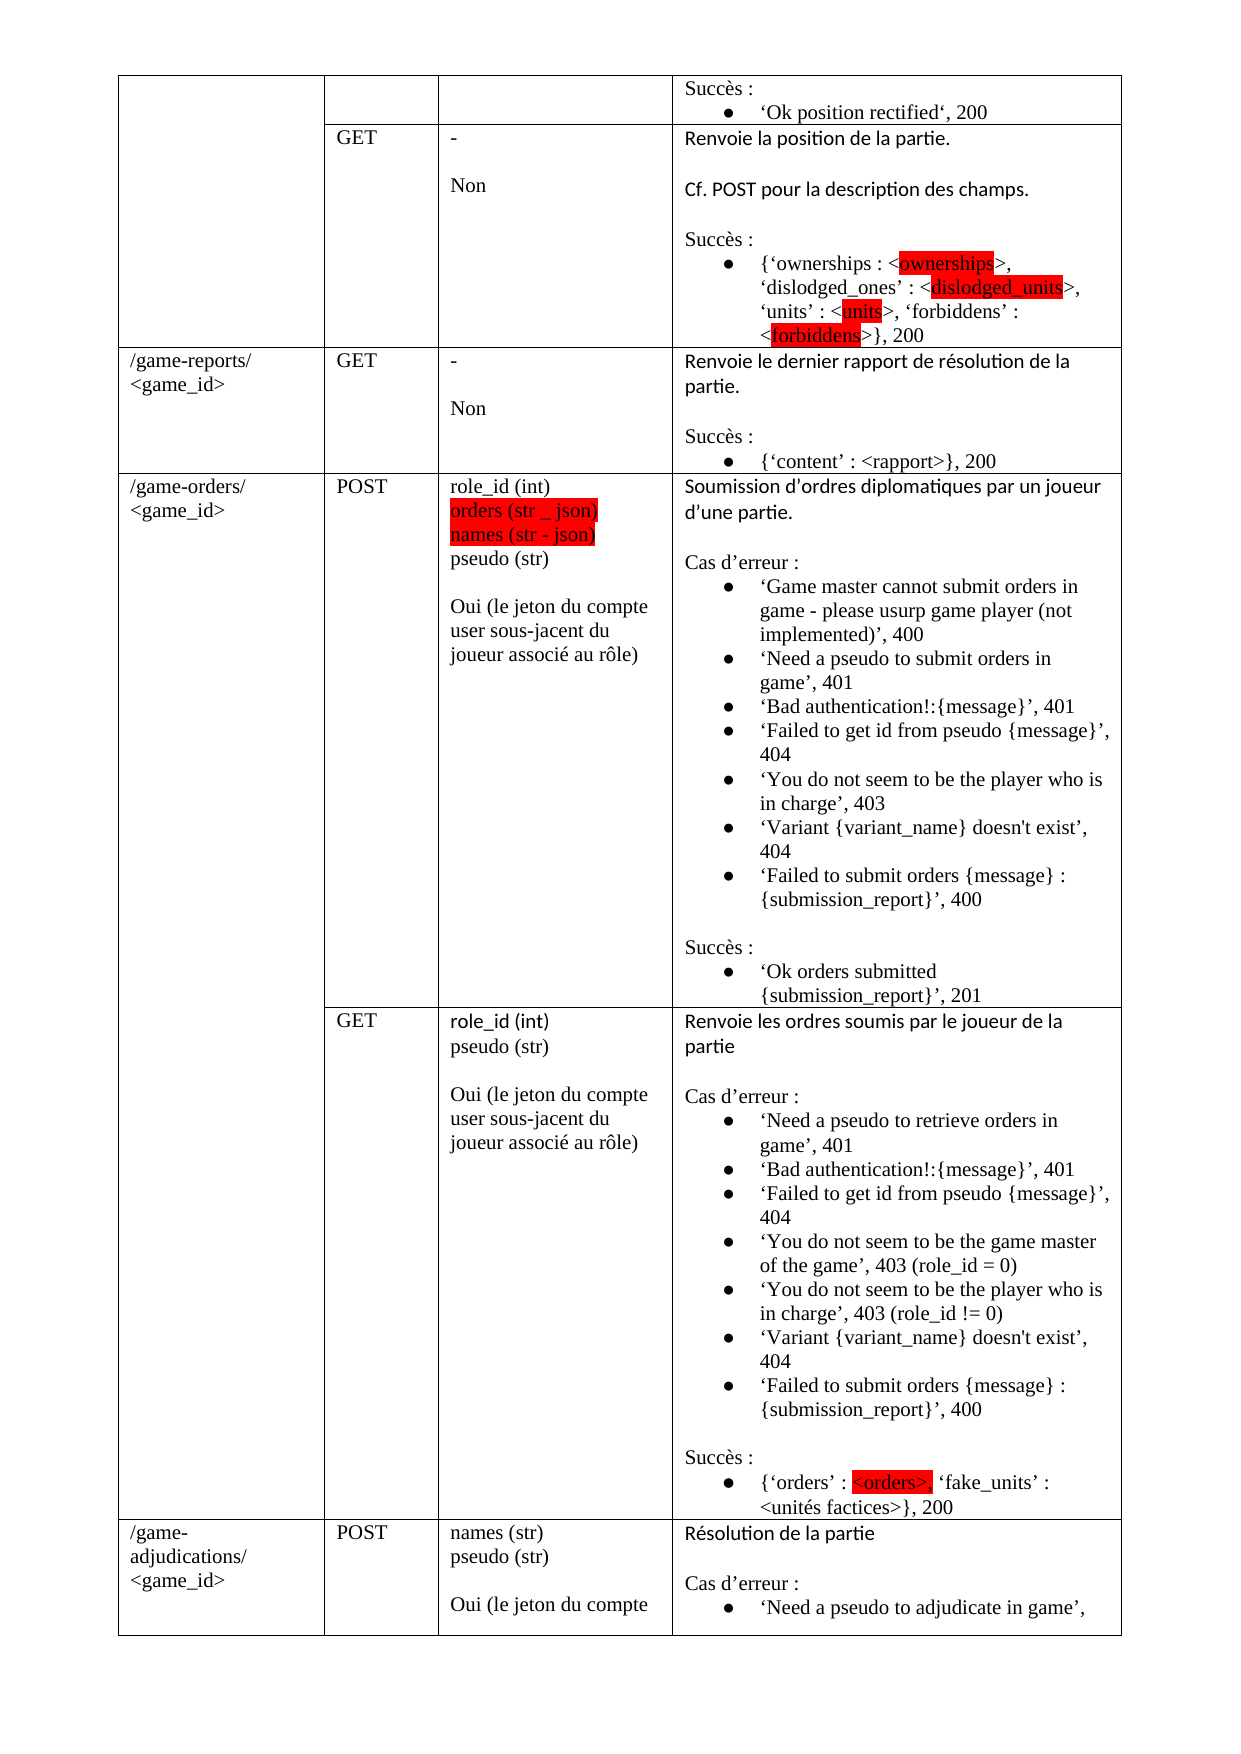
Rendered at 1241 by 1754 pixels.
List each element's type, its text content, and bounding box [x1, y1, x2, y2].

table_cell /game-orders/<game_id> [119, 474, 324, 1519]
table_cell [119, 76, 324, 347]
table_cell [325, 76, 438, 124]
table_cell Altère la position de la partie (les possessions de centres, les unités (délogées comprises) et les zones interdites en retraite Cas d’erreur : ‘Need a pseudo to rectify position in game’, 401 ‘Bad authentication!:{message}’, 401 ‘Failed to get id from pseudo {message}’, 404 ‘You do not seem to be the game master of the game’, 403 Succès : ‘Ok position rectified‘, 200 [673, 76, 1121, 124]
table_cell role_id (int) pseudo (str) Oui (le jeton du compte user sous-jacent du joueur associé au rôle) [439, 1008, 672, 1519]
table_cell /game-reports/<game_id> [119, 348, 324, 473]
table_cell names (str) pseudo (str) Oui (le jeton du compte [439, 1520, 672, 1635]
table_cell Renvoie le dernier rapport de résolution de la partie. Succès : {‘content’ : <rapport>}, 200 [673, 348, 1121, 473]
table_cell - Non [439, 348, 672, 473]
table_cell POST [325, 1520, 438, 1635]
table_cell - Non [439, 125, 672, 347]
table_cell POST [325, 474, 438, 1007]
table_cell GET [325, 348, 438, 473]
table_cell Résolution de la partie Cas d’erreur : ‘Need a pseudo to adjudicate in game’, 401 ‘Bad authentication!:{message}’, 401 ‘Failed to get id from pseudo {message}’, 404 ‘You do not seem to be the game master of the game’, 403 ‘Variant {variant_name} doesn't exist,’ 404 ‘Failed to adjudicate{message} : {submission_report}’, 400 Succès : ’Ok adjudication performed and game updated : {adjudication_report}’, 201 [673, 1520, 1121, 1635]
table_cell GET [325, 1008, 438, 1519]
table_cell Soumission d’ordres diplomatiques par un joueur d’une partie. Cas d’erreur : ‘Game master cannot submit orders in game - please usurp game player (not implemented)’, 400 ‘Need a pseudo to submit orders in game’, 401 ‘Bad authentication!:{message}’, 401 ‘Failed to get id from pseudo {message}’, 404 ‘You do not seem to be the player who is in charge’, 403 ‘Variant {variant_name} doesn't exist’, 404 ‘Failed to submit orders {message} : {submission_report}’, 400 Succès : ‘Ok orders submitted {submission_report}’, 201 [673, 474, 1121, 1007]
table_cell Renvoie la position de la partie. Cf. POST pour la description des champs. Succès : {‘ownerships : <ownerships>, ‘dislodged_ones’ : <dislodged_units>, ‘units’ : <units>, ‘forbiddens’ : <forbiddens>}, 200 [673, 125, 1121, 347]
table_cell GET [325, 125, 438, 347]
table_cell [439, 76, 672, 124]
table_cell role_id (int) orders (str _ json) names (str - json) pseudo (str) Oui (le jeton du compte user sous-jacent du joueur associé au rôle) [439, 474, 672, 1007]
table_cell Renvoie les ordres soumis par le joueur de la partie Cas d’erreur : ‘Need a pseudo to retrieve orders in game’, 401 ‘Bad authentication!:{message}’, 401 ‘Failed to get id from pseudo {message}’, 404 ‘You do not seem to be the game master of the game’, 403 (role_id = 0) ‘You do not seem to be the player who is in charge’, 403 (role_id != 0) ‘Variant {variant_name} doesn't exist’, 404 ‘Failed to submit orders {message} : {submission_report}’, 400 Succès : {‘orders’ : <orders>, ‘fake_units’ : <unités factices>}, 200 [673, 1008, 1121, 1519]
table_cell /game-adjudications/<game_id> [119, 1520, 324, 1635]
